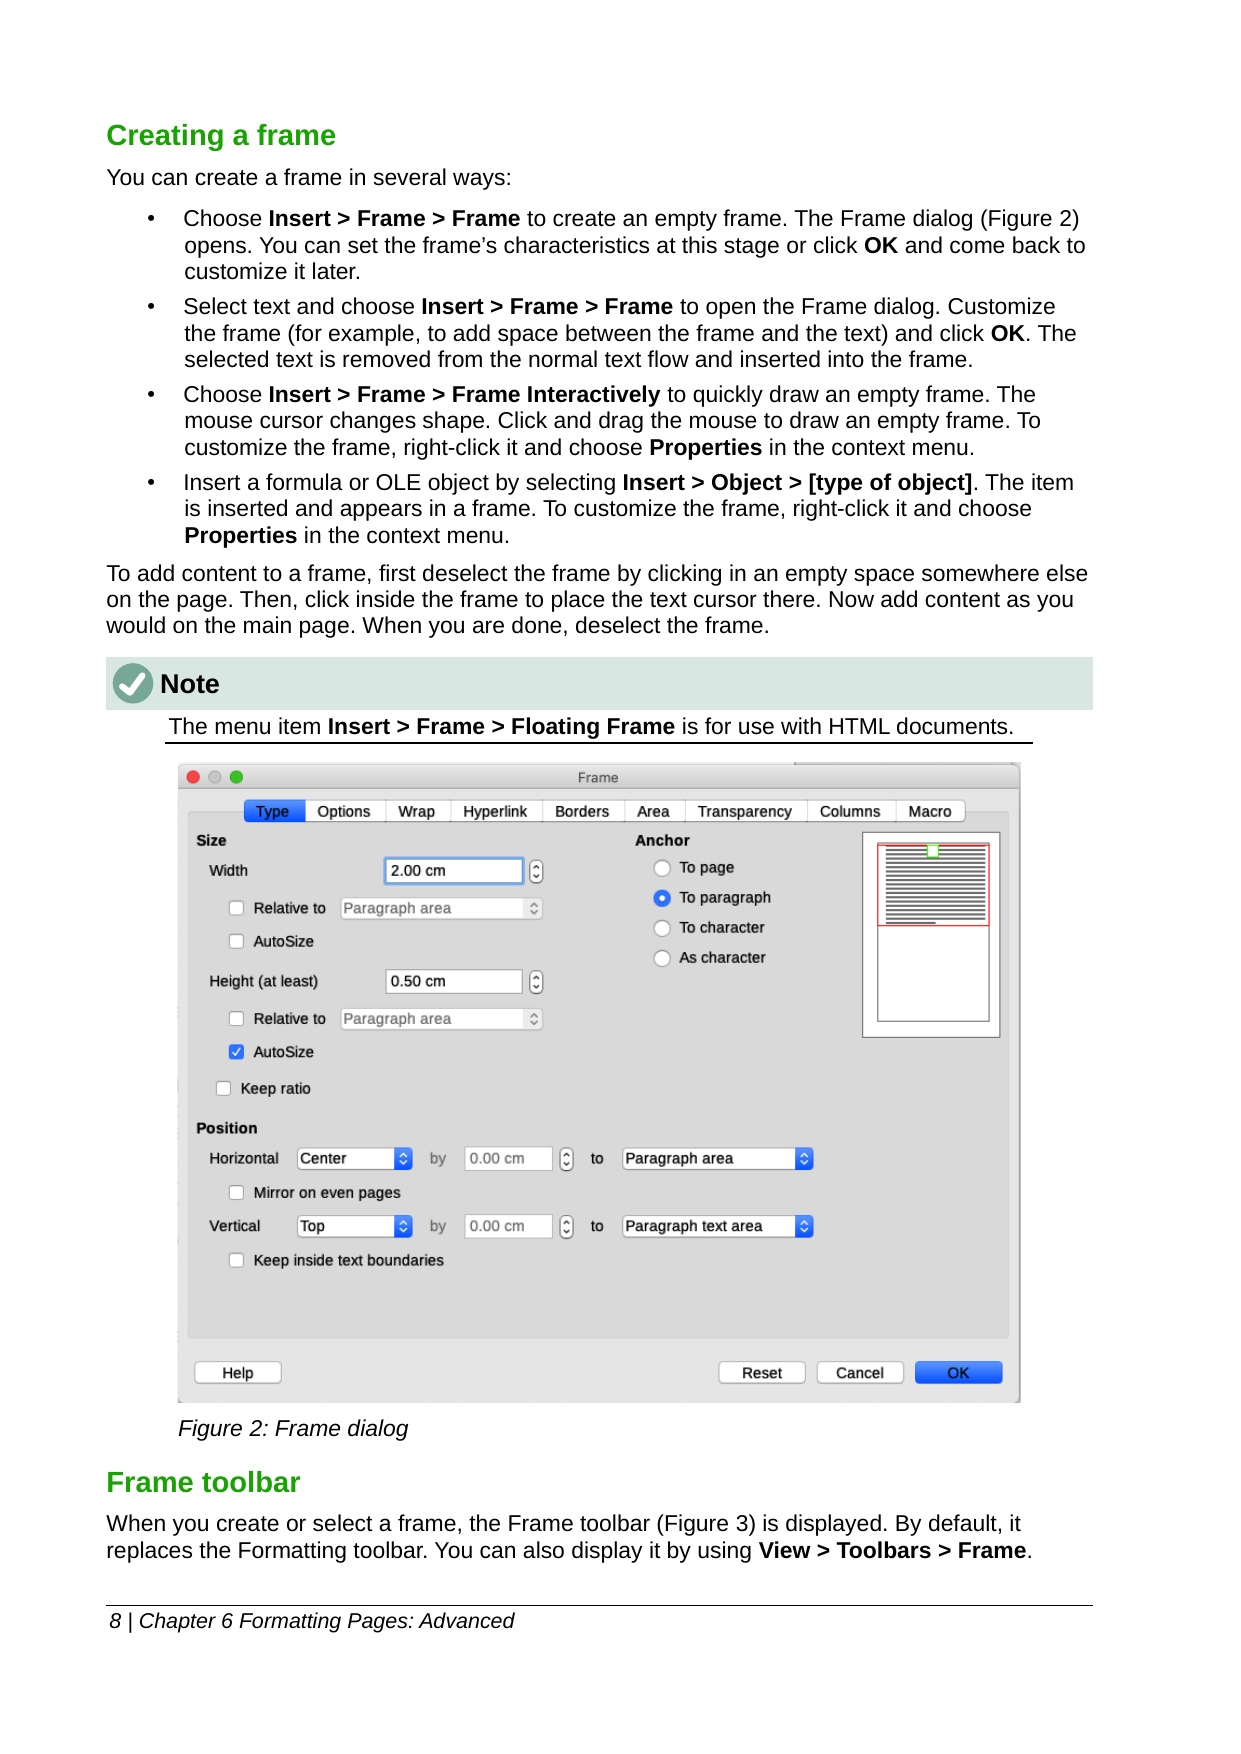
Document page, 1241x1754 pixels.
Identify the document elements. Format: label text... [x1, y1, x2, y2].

text The menu item Insert > Frame > Floating Frame is for use with HTML documents. [165, 710, 1033, 742]
picture [177, 762, 1021, 1403]
list Choose Insert > Frame > Frame Interactively to quickly draw an empty frame. The mouse cursor changes shape. Click and drag the mouse to draw an empty frame. To customize the frame, right-click it and choose Properties in the context menu. [144, 378, 1093, 460]
list Insert a formula or OLE object by selecting Insert > Object > [type of object]. The item is inserted and appears in a frame. To customize the frame, right-click it and choose Properties in the context menu. [144, 466, 1093, 551]
list You can create a frame in several ways: [106, 163, 1093, 190]
subtitle Note [106, 657, 1093, 710]
text To add content to a frame, first deselect the frame by clicking in an empty space somewhere else on the page. Then, click inside the frame to place the text cursor there. Now add content as you would on the main page. When you are done, deselect the frame. [106, 560, 1093, 639]
subtitle Creating a frame [106, 118, 1093, 152]
list Select text and choose Insert > Frame > Frame to open the Frame dialog. Customize the frame (for example, to add space between the frame and the text) and click OK. The selected text is removed from the normal text flow and inserted into the frame. [144, 290, 1093, 372]
list Choose Insert > Frame > Frame to create an empty frame. The Frame dialog (Figure 2) opens. You can set the frame’s characteristics at this stage or click OK and come back to customize it later. [144, 202, 1093, 284]
subtitle Frame toolbar [106, 1465, 1093, 1498]
text Figure 2: Frame dialog [178, 1415, 1021, 1441]
text When you create or select a frame, the Frame toolbar (Figure 3) is displayed. By default, it replaces the Formatting toolbar. You can also display it by using View > Toolbars > Frame. [106, 1510, 1093, 1563]
